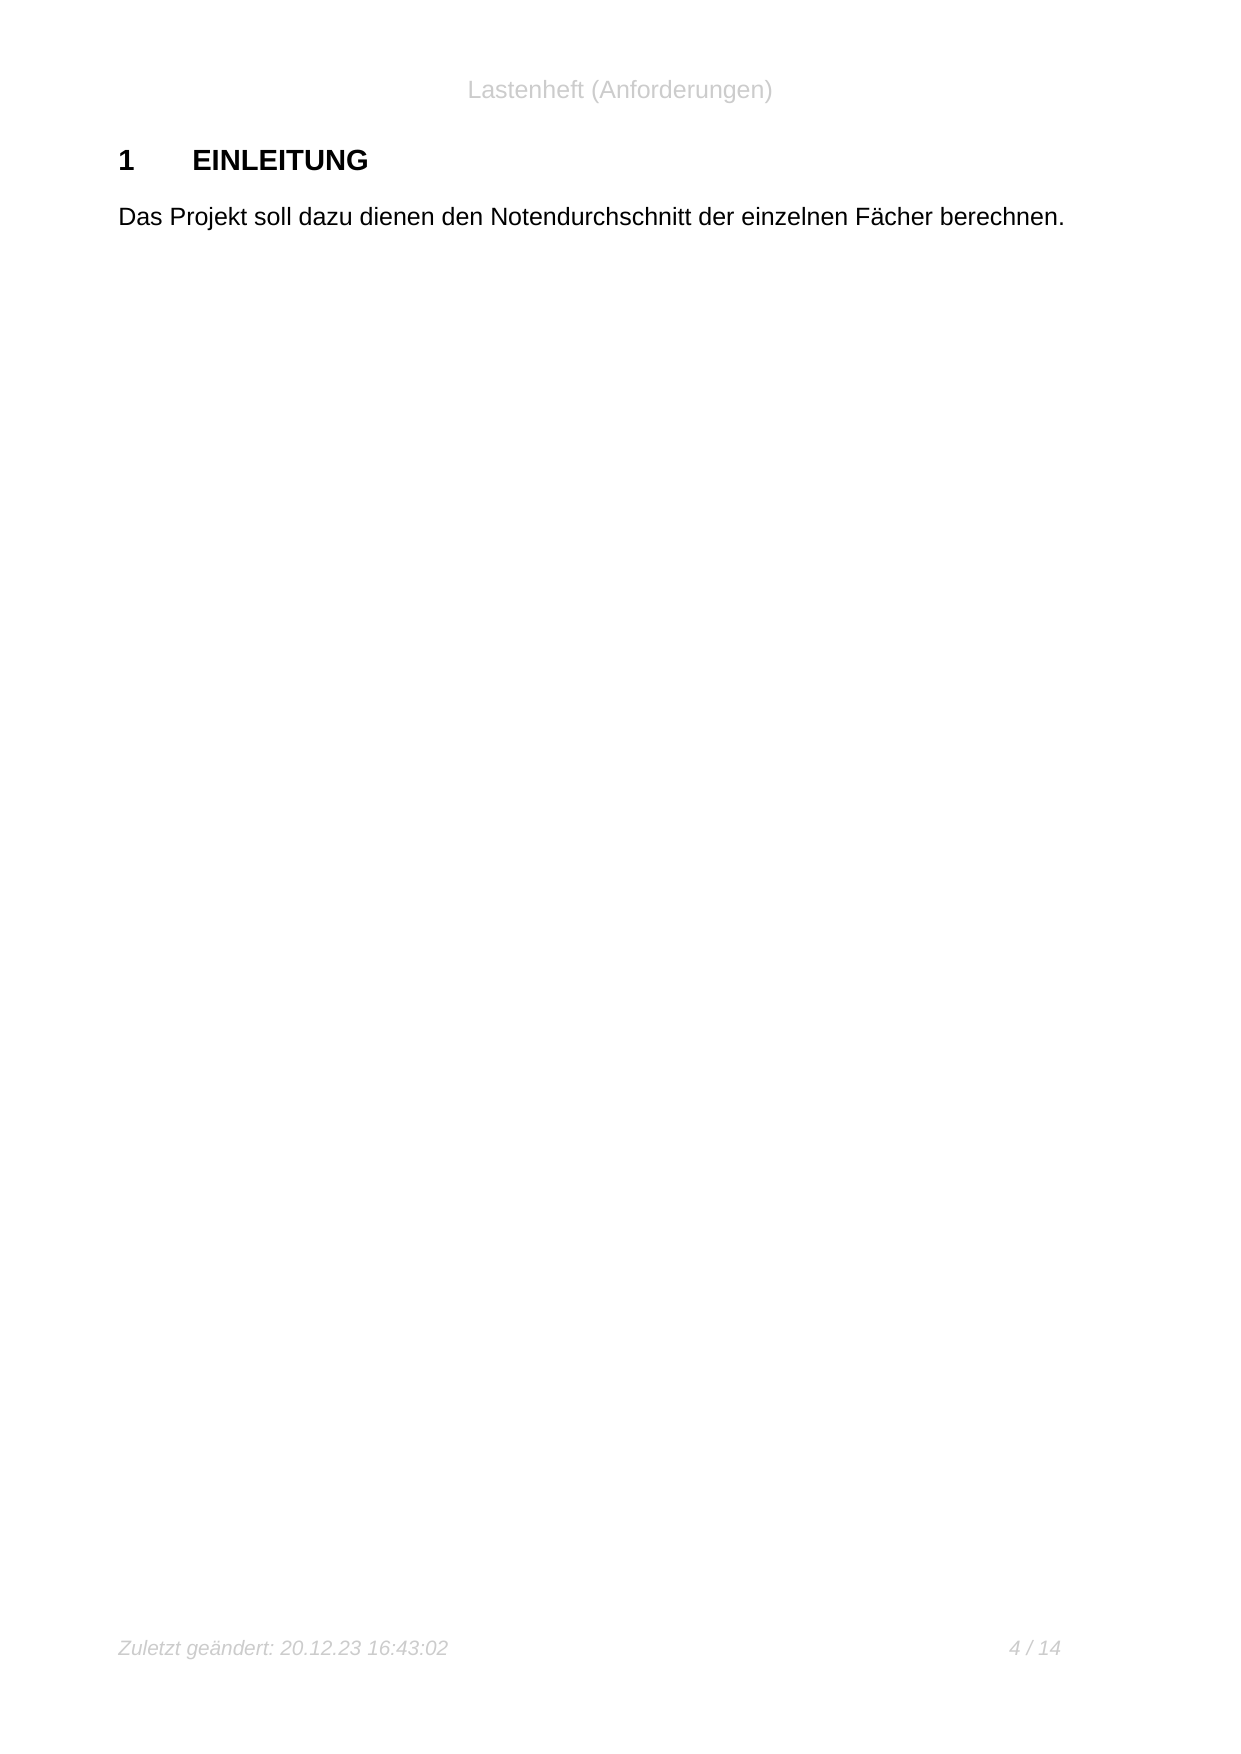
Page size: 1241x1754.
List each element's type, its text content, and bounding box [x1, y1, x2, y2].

text Das Projekt soll dazu dienen den Notendurchschnitt der einzelnen Fächer berechnen. [118, 202, 1122, 230]
subtitle Einleitung [118, 143, 1122, 177]
